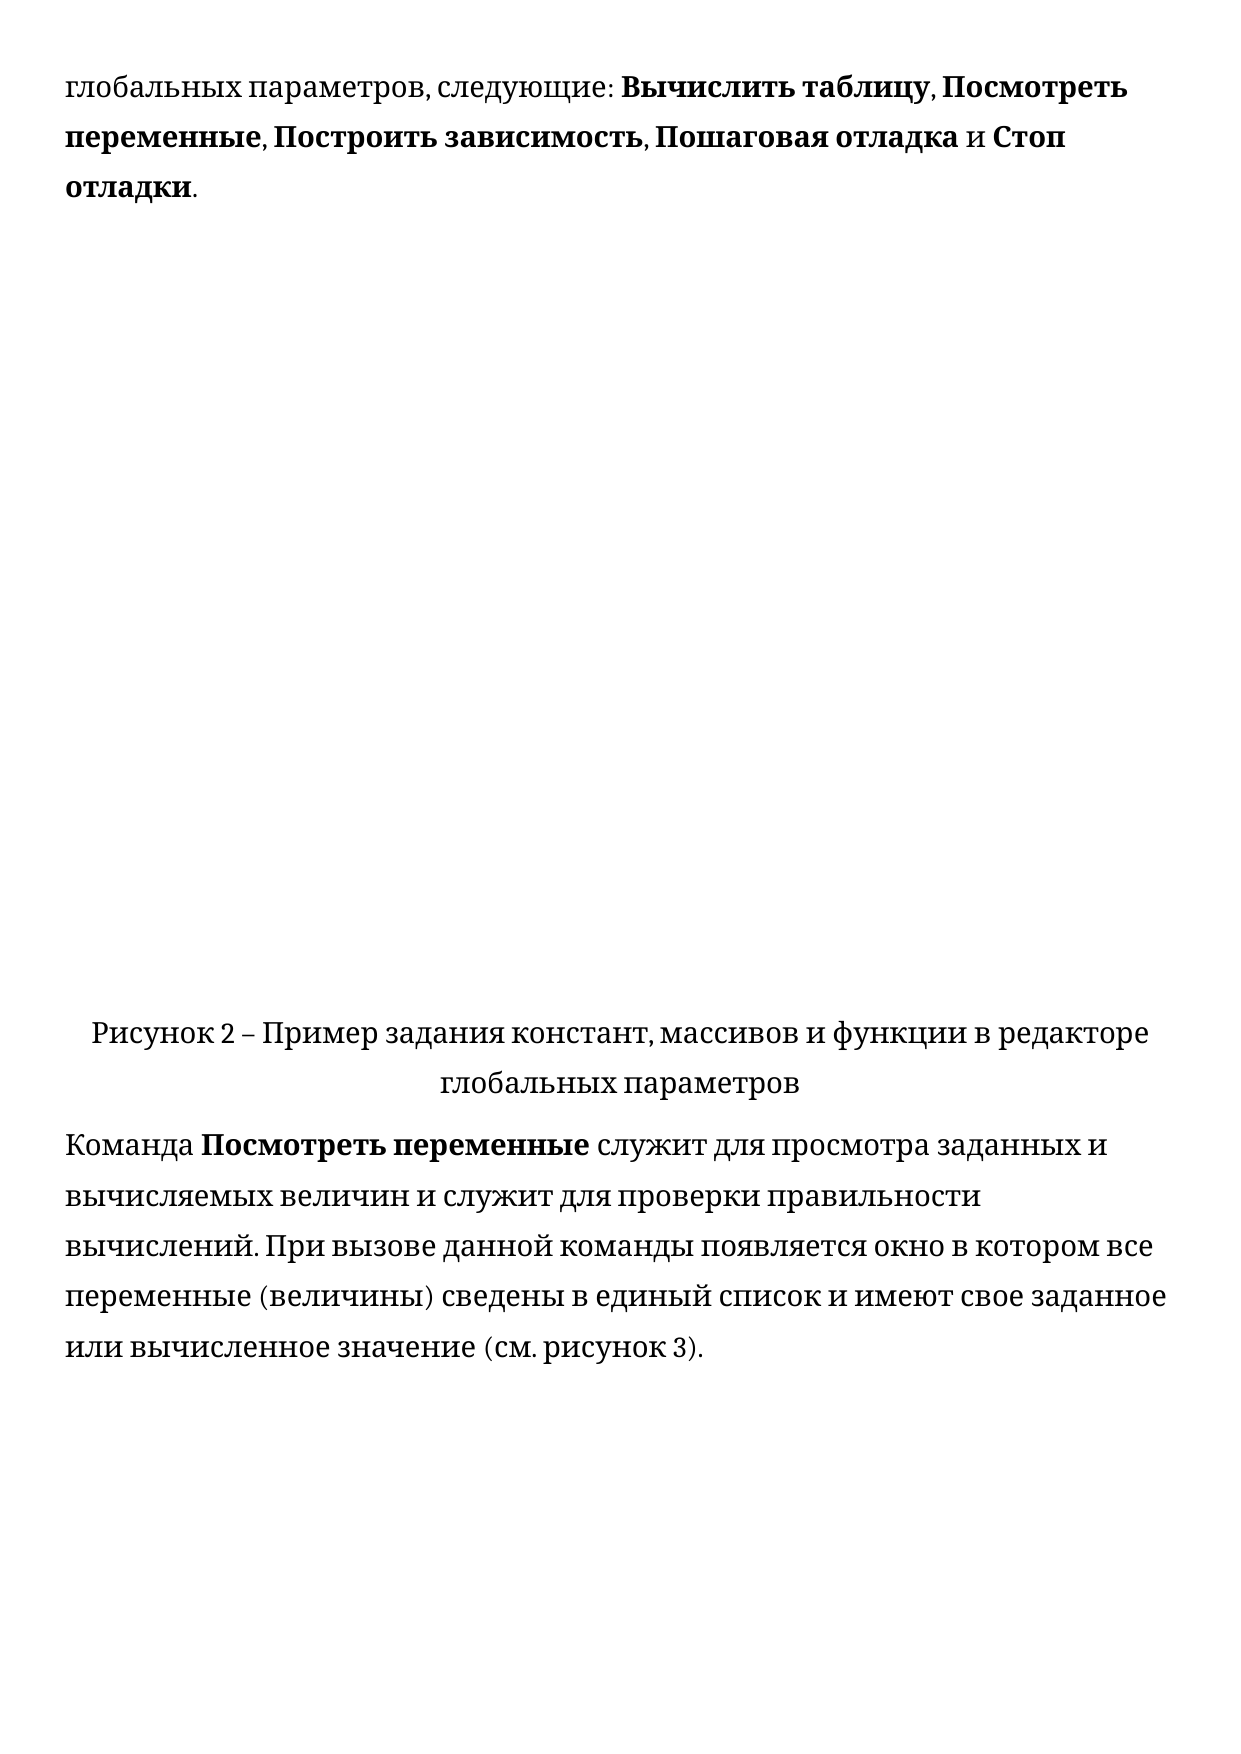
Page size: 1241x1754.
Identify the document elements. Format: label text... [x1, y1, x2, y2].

table_cell глобальных параметров, следующие: Вычислить таблицу, Посмотреть переменные, Построить зависимость, Пошаговая отладка и Стоп отладки. Рисунок 2 – Пример задания констант, массивов и функции в редакторе глобальных параметров Команда Посмотреть переменные служит для просмотра заданных и вычисляемых величин и служит для проверки правильности вычислений. При вызове данной команды появляется окно в котором все переменные (величины) сведены в единый список и имеют свое заданное или вычисленное значение (см. рисунок 3). [59, 59, 1181, 1376]
